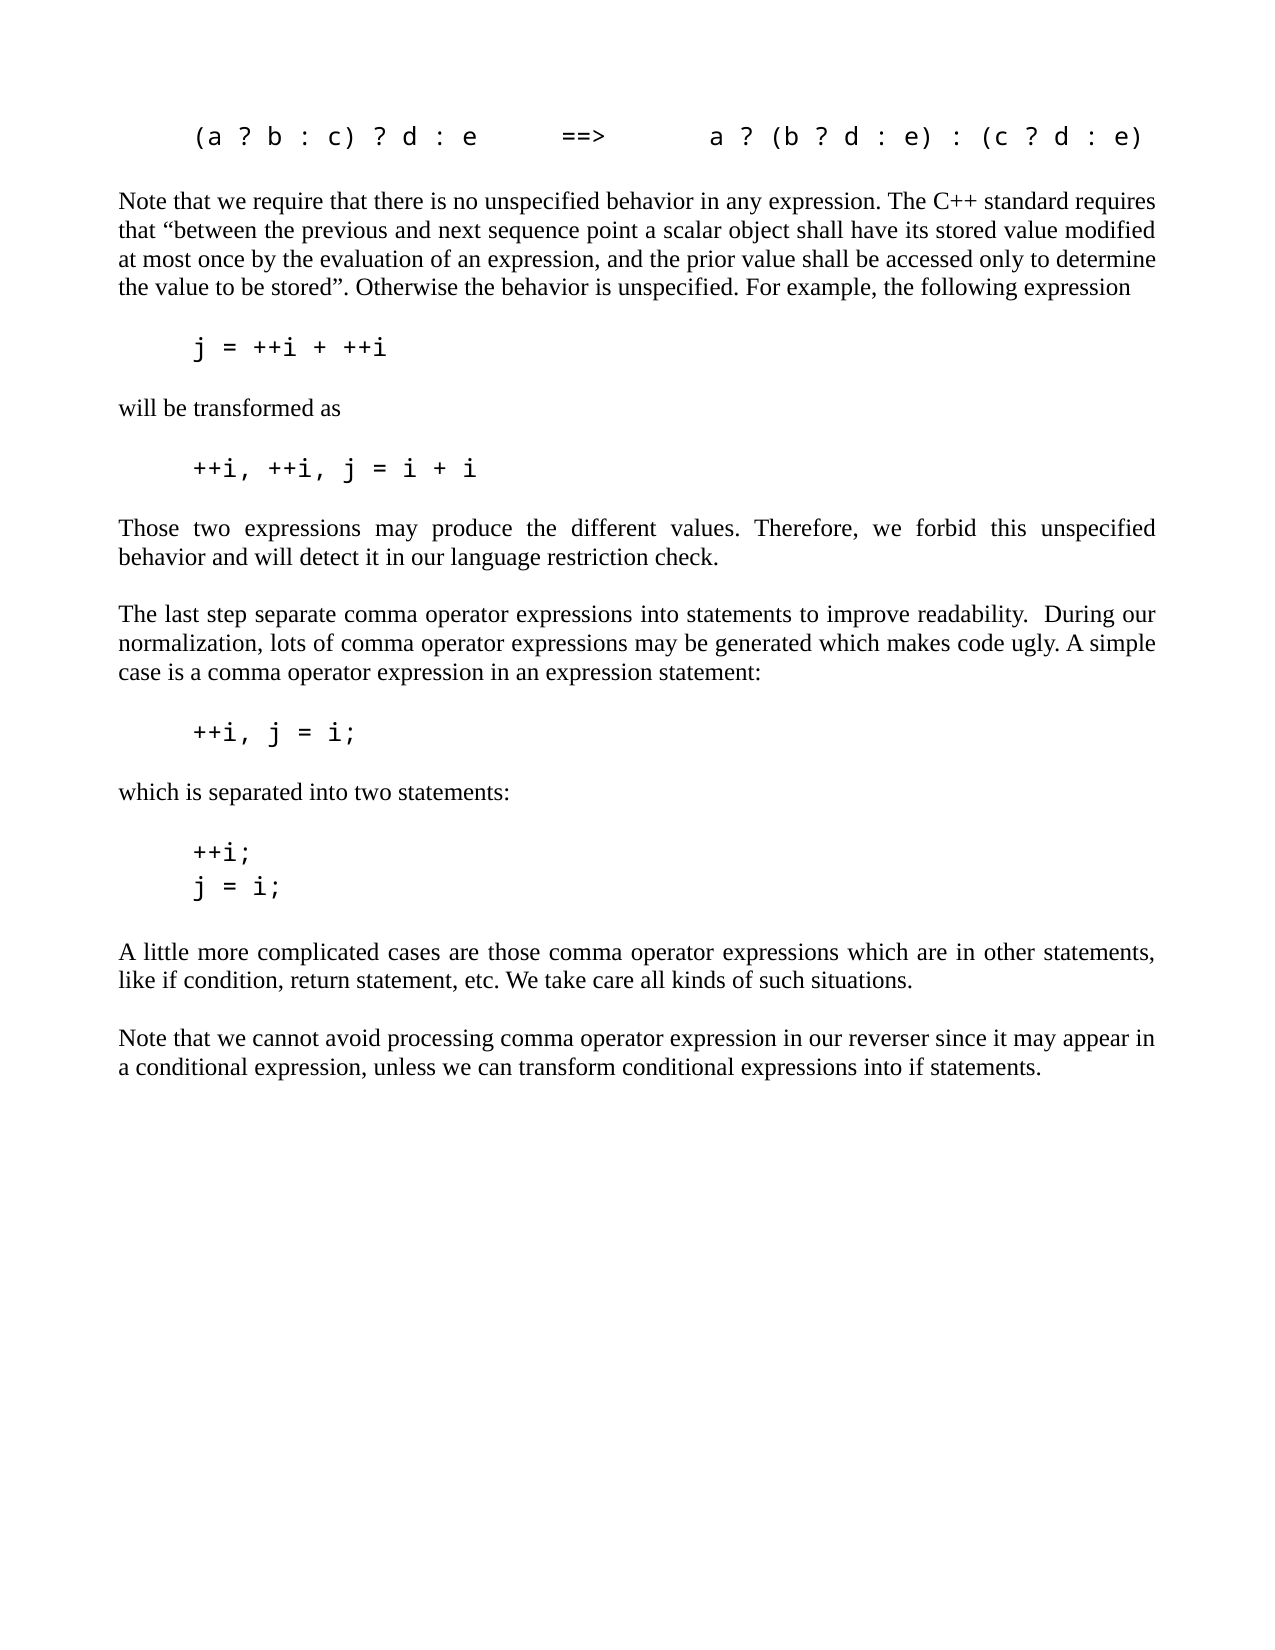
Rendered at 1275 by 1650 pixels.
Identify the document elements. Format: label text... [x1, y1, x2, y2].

text Those two expressions may produce the different values. Therefore, we forbid this unspecified behavior and will detect it in our language restriction check. [118, 513, 1157, 571]
text j = ++i + ++i [118, 330, 1157, 364]
text will be transformed as [118, 393, 1157, 422]
text ++i, ++i, j = i + i [118, 450, 1157, 484]
text which is separated into two statements: [118, 777, 1157, 806]
text A little more complicated cases are those comma operator expressions which are in other statements, like if condition, return statement, etc. We take care all kinds of such situations. [118, 937, 1157, 994]
text ++i; [118, 835, 1157, 869]
text ++i, j = i; [118, 714, 1157, 748]
text j = i; [118, 869, 1157, 903]
text The last step separate comma operator expressions into statements to improve readability. During our normalization, lots of comma operator expressions may be generated which makes code ugly. A simple case is a comma operator expression in an expression statement: [118, 599, 1157, 686]
text (a ? b : c) ? d : e ==> a ? (b ? d : e) : (c ? d : e) [118, 118, 1157, 152]
text Note that we require that there is no unspecified behavior in any expression. The C++ standard requires that “between the previous and next sequence point a scalar object shall have its stored value modified at most once by the evaluation of an expression, and the prior value shall be accessed only to determine the value to be stored”. Otherwise the behavior is unspecified. For example, the following expression [118, 186, 1157, 301]
text Note that we cannot avoid processing comma operator expression in our reverser since it may appear in a conditional expression, unless we can transform conditional expressions into if statements. [118, 1023, 1157, 1081]
